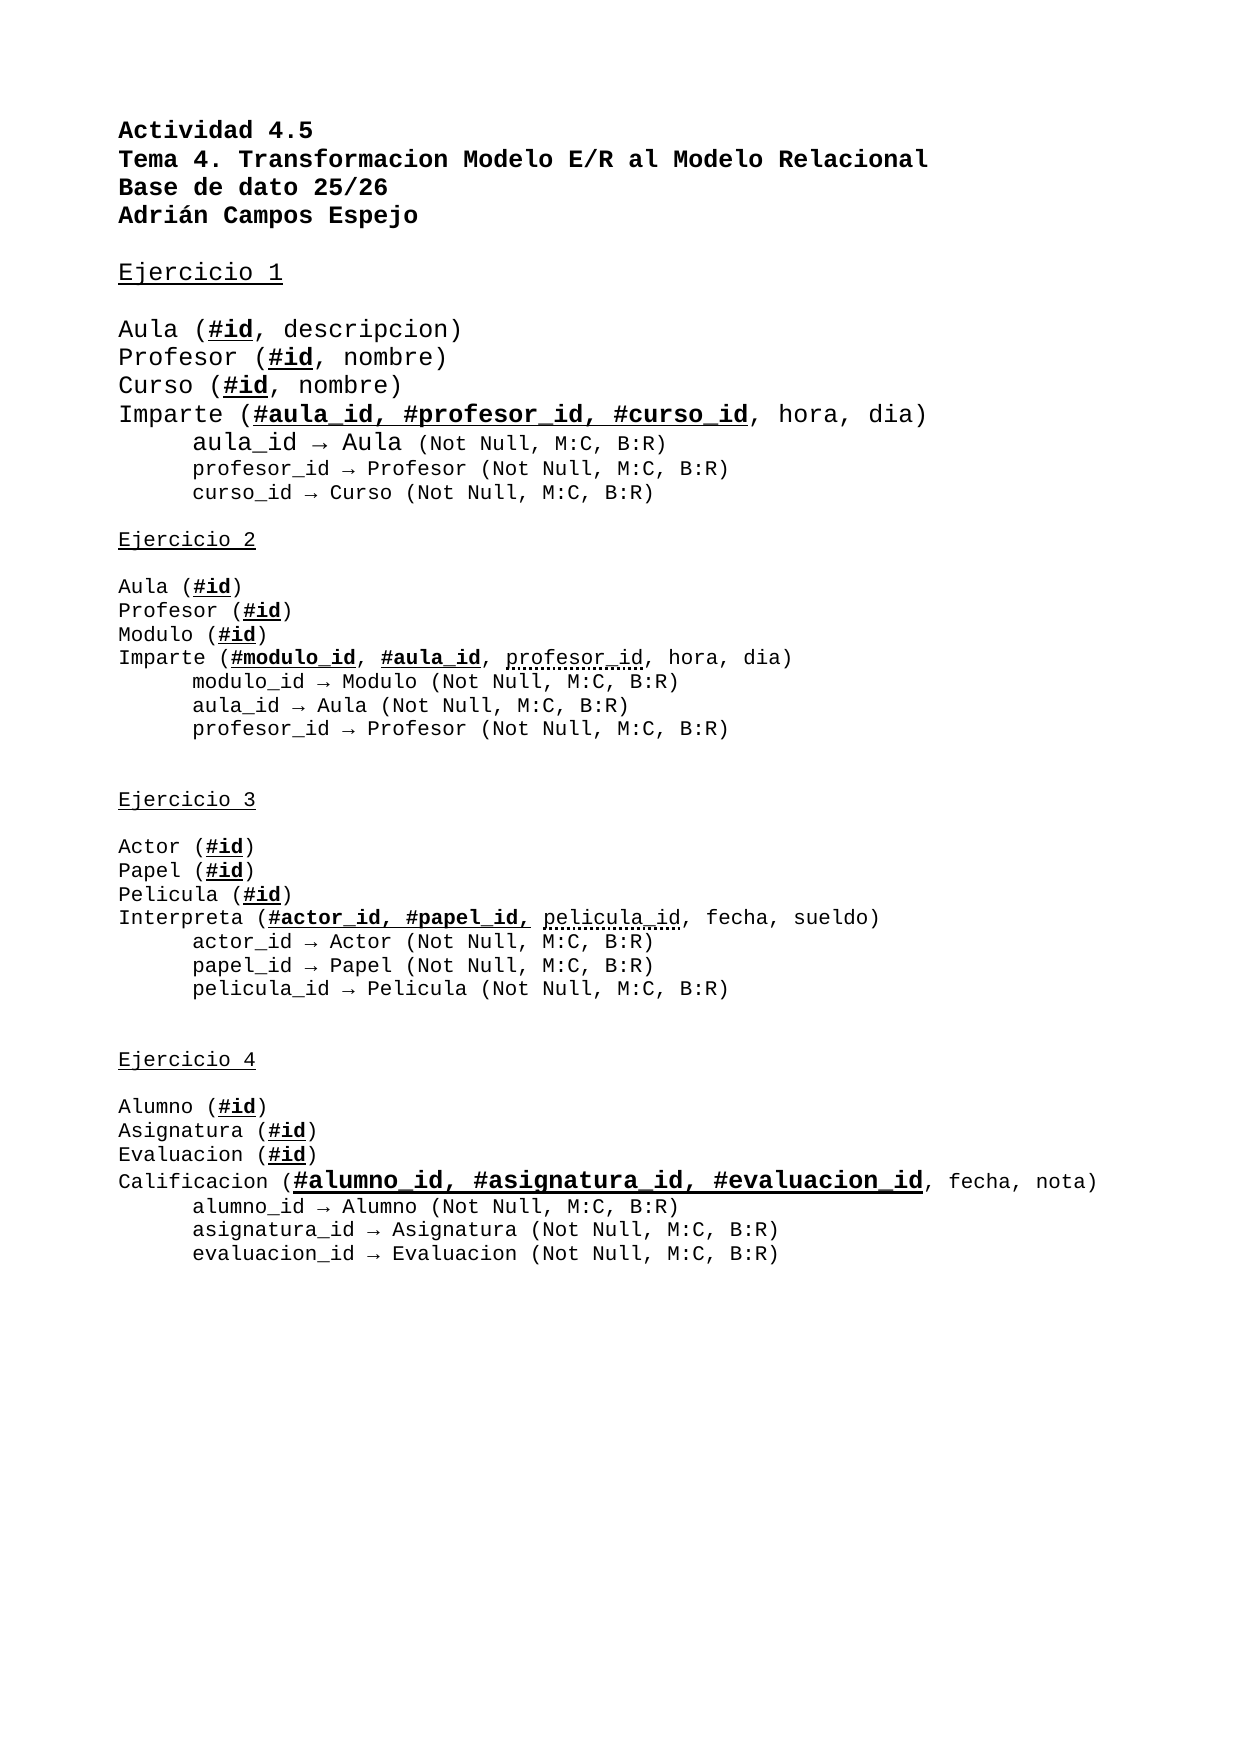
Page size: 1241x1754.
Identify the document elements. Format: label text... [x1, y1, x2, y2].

text profesor_id → Profesor (Not Null, M:C, B:R) [118, 718, 1122, 742]
text Ejercicio 4 [118, 1049, 1122, 1073]
text Interpreta (#actor_id, #papel_id, pelicula_id, fecha, sueldo) [118, 907, 1122, 931]
text Base de dato 25/26 [118, 175, 1122, 203]
text Ejercicio 3 [118, 789, 1122, 813]
text asignatura_id → Asignatura (Not Null, M:C, B:R) [118, 1219, 1122, 1243]
text pelicula_id → Pelicula (Not Null, M:C, B:R) [118, 978, 1122, 1002]
text Imparte (#aula_id, #profesor_id, #curso_id, hora, dia) [118, 401, 1122, 430]
text Asignatura (#id) [118, 1120, 1122, 1144]
text Actividad 4.5 [118, 118, 1122, 146]
text curso_id → Curso (Not Null, M:C, B:R) [118, 482, 1122, 505]
text Aula (#id, descripcion) [118, 316, 1122, 345]
text papel_id → Papel (Not Null, M:C, B:R) [118, 955, 1122, 978]
text Pelicula (#id) [118, 884, 1122, 907]
text Evaluacion (#id) [118, 1144, 1122, 1167]
text evaluacion_id → Evaluacion (Not Null, M:C, B:R) [118, 1243, 1122, 1267]
text Imparte (#modulo_id, #aula_id, profesor_id, hora, dia) [118, 647, 1122, 671]
text profesor_id → Profesor (Not Null, M:C, B:R) [118, 458, 1122, 482]
text Ejercicio 2 [118, 529, 1122, 553]
text Papel (#id) [118, 860, 1122, 884]
text Profesor (#id) [118, 600, 1122, 624]
text modulo_id → Modulo (Not Null, M:C, B:R) [118, 671, 1122, 694]
text Modulo (#id) [118, 624, 1122, 647]
text Ejercicio 1 [118, 260, 1122, 288]
text aula_id → Aula (Not Null, M:C, B:R) [118, 430, 1122, 458]
text Alumno (#id) [118, 1097, 1122, 1120]
text aula_id → Aula (Not Null, M:C, B:R) [118, 694, 1122, 718]
text Adrián Campos Espejo [118, 203, 1122, 231]
text actor_id → Actor (Not Null, M:C, B:R) [118, 931, 1122, 955]
text Tema 4. Transformacion Modelo E/R al Modelo Relacional [118, 146, 1122, 175]
text Curso (#id, nombre) [118, 373, 1122, 401]
text Actor (#id) [118, 836, 1122, 860]
text Aula (#id) [118, 576, 1122, 600]
text Profesor (#id, nombre) [118, 345, 1122, 373]
text alumno_id → Alumno (Not Null, M:C, B:R) [118, 1196, 1122, 1219]
text Calificacion (#alumno_id, #asignatura_id, #evaluacion_id, fecha, nota) [118, 1167, 1122, 1196]
